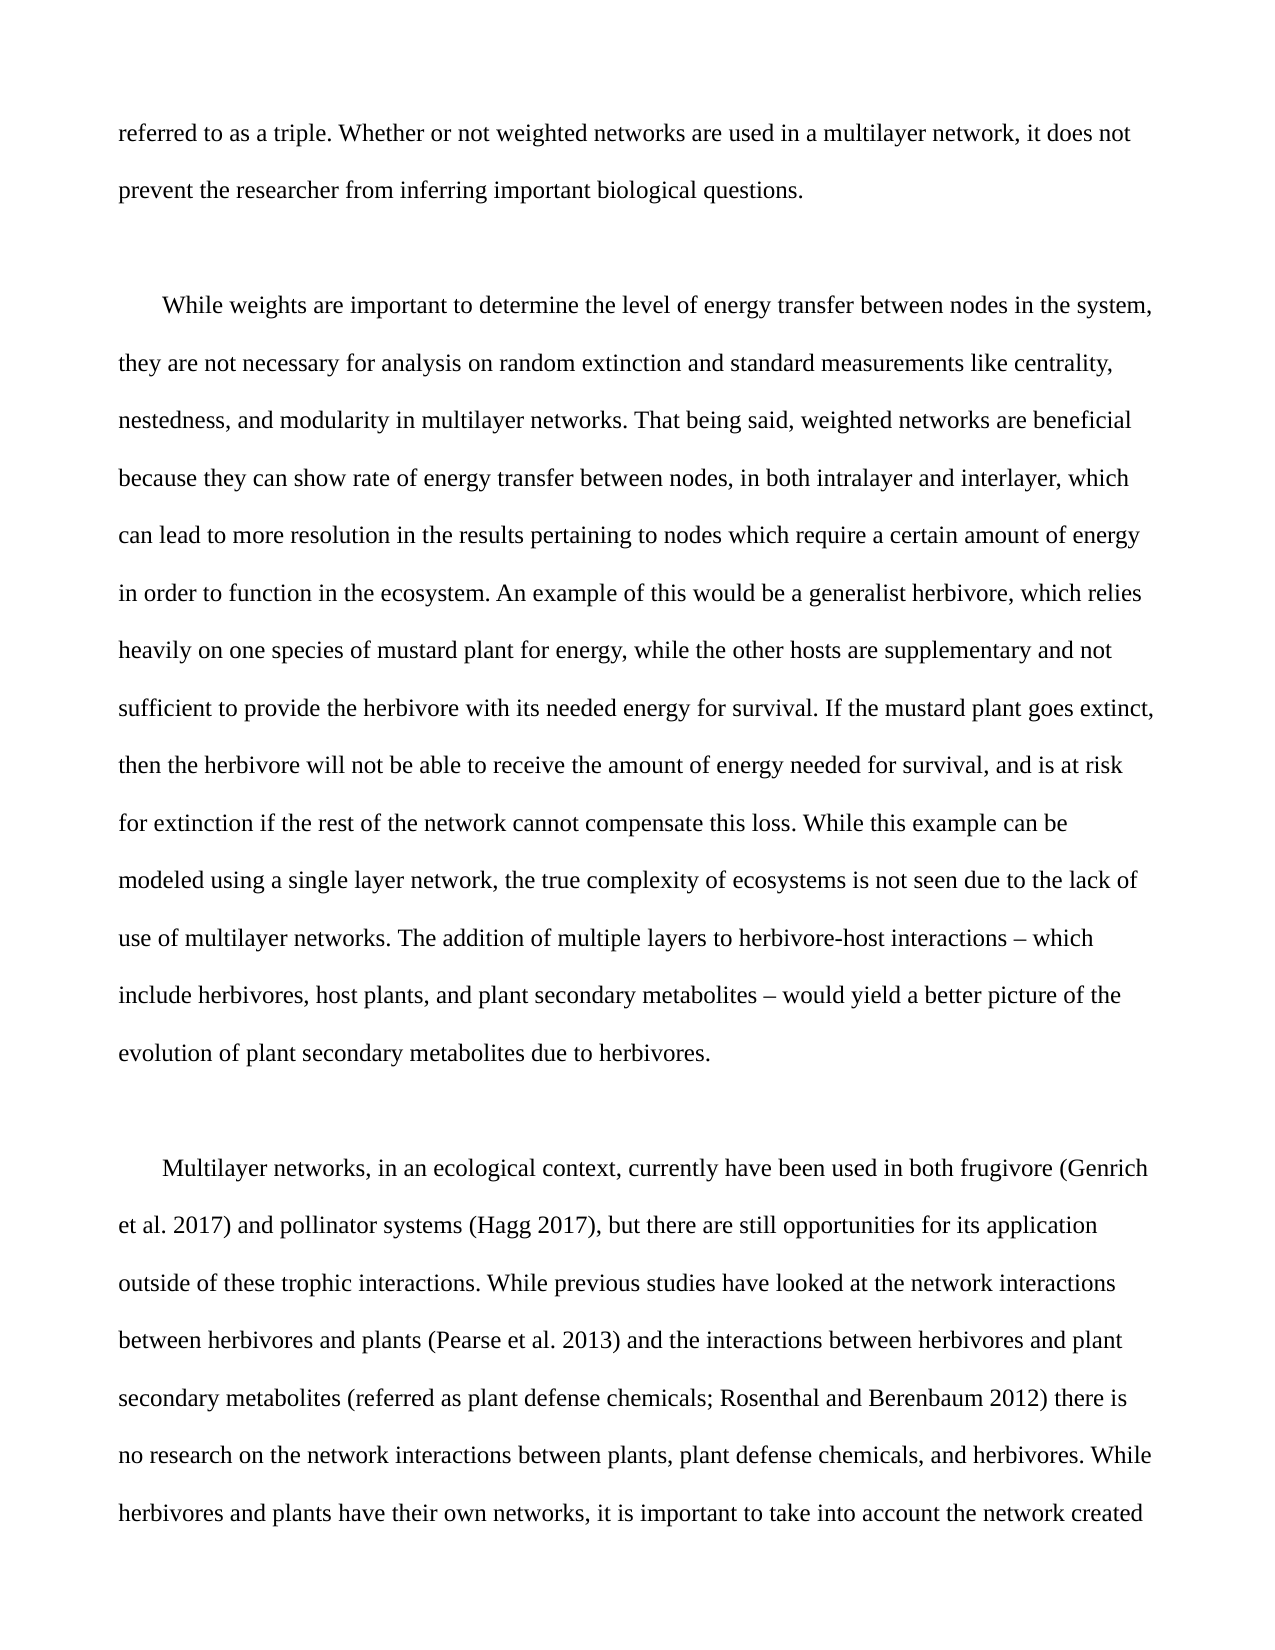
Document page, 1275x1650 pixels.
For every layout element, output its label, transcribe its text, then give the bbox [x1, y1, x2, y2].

text referred to as a triple. Whether or not weighted networks are used in a multilayer network, it does not prevent the researcher from inferring important biological questions. [118, 118, 1157, 204]
text Multilayer networks, in an ecological context, currently have been used in both frugivore (Genrich et al. 2017) and pollinator systems (Hagg 2017), but there are still opportunities for its application outside of these trophic interactions. While previous studies have looked at the network interactions between herbivores and plants (Pearse et al. 2013) and the interactions between herbivores and plant secondary metabolites (referred as plant defense chemicals; Rosenthal and Berenbaum 2012) there is no research on the network interactions between plants, plant defense chemicals, and herbivores. While herbivores and plants have their own networks, it is important to take into account the network created [118, 1153, 1157, 1527]
text While weights are important to determine the level of energy transfer between nodes in the system, they are not necessary for analysis on random extinction and standard measurements like centrality, nestedness, and modularity in multilayer networks. That being said, weighted networks are beneficial because they can show rate of energy transfer between nodes, in both intralayer and interlayer, which can lead to more resolution in the results pertaining to nodes which require a certain amount of energy in order to function in the ecosystem. An example of this would be a generalist herbivore, which relies heavily on one species of mustard plant for energy, while the other hosts are supplementary and not sufficient to provide the herbivore with its needed energy for survival. If the mustard plant goes extinct, then the herbivore will not be able to receive the amount of energy needed for survival, and is at risk for extinction if the rest of the network cannot compensate this loss. While this example can be modeled using a single layer network, the true complexity of ecosystems is not seen due to the lack of use of multilayer networks. The addition of multiple layers to herbivore-host interactions – which include herbivores, host plants, and plant secondary metabolites – would yield a better picture of the evolution of plant secondary metabolites due to herbivores. [118, 291, 1157, 1067]
